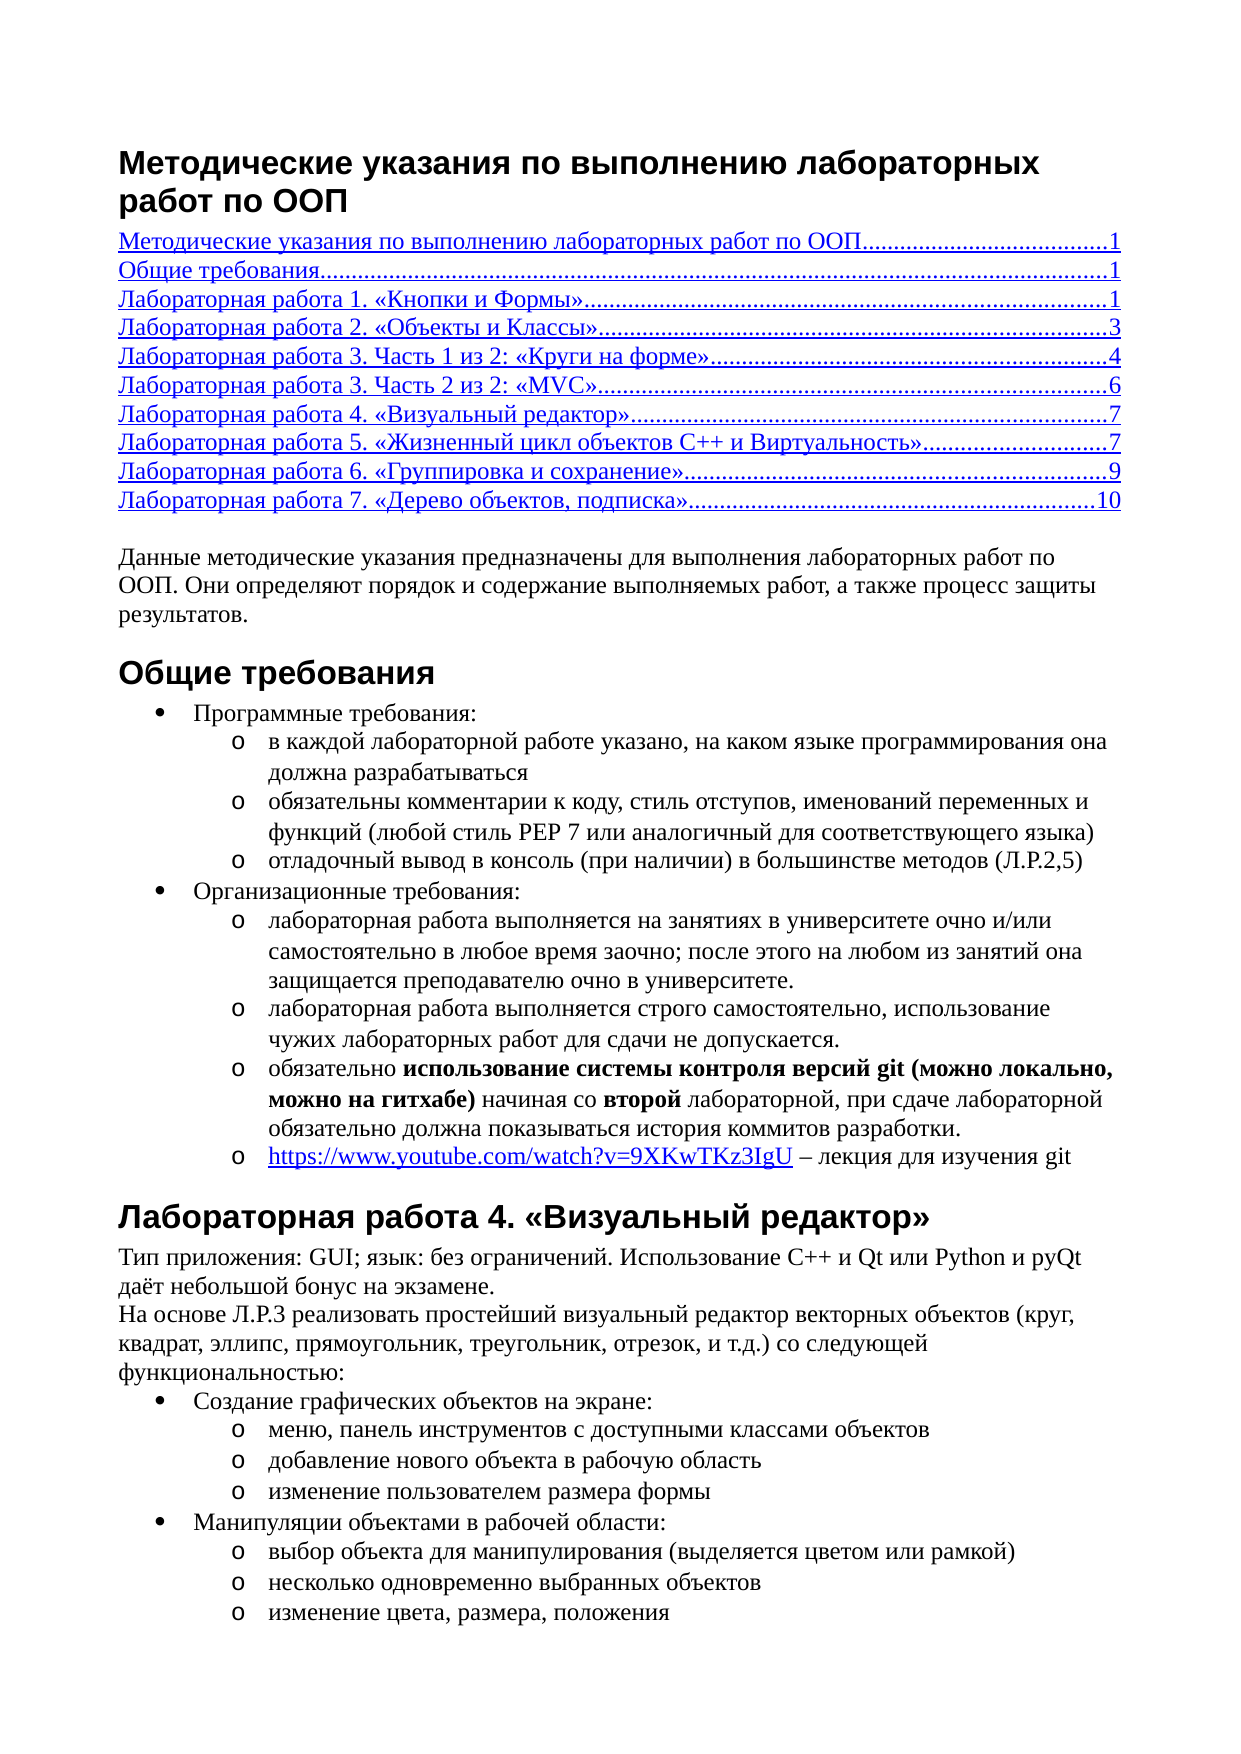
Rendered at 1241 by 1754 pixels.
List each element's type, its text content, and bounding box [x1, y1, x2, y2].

list в каждой лабораторной работе указано, на каком языке программирования она должна разрабатываться [231, 726, 1122, 786]
subtitle Общие требования [118, 653, 1122, 691]
text Данные методические указания предназначены для выполнения лабораторных работ по ООП. Они определяют порядок и содержание выполняемых работ, а также процесс защиты результатов. [118, 542, 1122, 628]
list обязательно использование системы контроля версий git (можно локально, можно на гитхабе) начиная со второй лабораторной, при сдаче лабораторной обязательно должна показываться история коммитов разработки. [231, 1053, 1122, 1141]
list обязательны комментарии к коду, стиль отступов, именований переменных и функций (любой стиль PEP 7 или аналогичный для соответствующего языка) [231, 786, 1122, 846]
list выбор объекта для манипулирования (выделяется цветом или рамкой) [231, 1536, 1122, 1567]
text Лабораторная работа 1. «Кнопки и Формы» 1 [118, 284, 1122, 312]
list меню, панель инструментов с доступными классами объектов [231, 1414, 1122, 1445]
list изменение цвета, размера, положения [231, 1597, 1122, 1628]
text Лабораторная работа 5. «Жизненный цикл объектов С++ и Виртуальность» 7 [118, 427, 1122, 456]
text Методические указания по выполнению лабораторных работ по ООП 1 [118, 226, 1122, 255]
list лабораторная работа выполняется на занятиях в университете очно и/или самостоятельно в любое время заочно; после этого на любом из занятий она защищается преподавателю очно в университете. [231, 905, 1122, 993]
list Создание графических объектов на экране: [156, 1386, 1122, 1414]
list Программные требования: [156, 698, 1122, 726]
text Лабораторная работа 7. «Дерево объектов, подписка» 10 [118, 485, 1122, 514]
text Лабораторная работа 4. «Визуальный редактор» 7 [118, 399, 1122, 427]
text Лабораторная работа 3. Часть 2 из 2: «MVC» 6 [118, 370, 1122, 399]
list отладочный вывод в консоль (при наличии) в большинстве методов (Л.Р.2,5) [231, 846, 1122, 876]
text Лабораторная работа 6. «Группировка и сохранение» 9 [118, 456, 1122, 485]
list лабораторная работа выполняется строго самостоятельно, использование чужих лабораторных работ для сдачи не допускается. [231, 993, 1122, 1053]
list https://www.youtube.com/watch?v=9XKwTKz3IgU – лекция для изучения git [231, 1141, 1122, 1172]
list Организационные требования: [156, 876, 1122, 905]
text Общие требования 1 [118, 255, 1122, 284]
list изменение пользователем размера формы [231, 1476, 1122, 1507]
subtitle Лабораторная работа 4. «Визуальный редактор» [118, 1197, 1122, 1236]
list добавление нового объекта в рабочую область [231, 1445, 1122, 1476]
text Тип приложения: GUI; язык: без ограничений. Использование C++ и Qt или Python и pyQt даёт небольшой бонус на экзамене. [118, 1242, 1122, 1299]
text На основе Л.Р.3 реализовать простейший визуальный редактор векторных объектов (круг, квадрат, эллипс, прямоугольник, треугольник, отрезок, и т.д.) со следующей функциональностью: [118, 1299, 1122, 1386]
text Лабораторная работа 2. «Объекты и Классы» 3 [118, 312, 1122, 341]
list несколько одновременно выбранных объектов [231, 1567, 1122, 1597]
text Лабораторная работа 3. Часть 1 из 2: «Круги на форме» 4 [118, 341, 1122, 370]
list Манипуляции объектами в рабочей области: [156, 1507, 1122, 1536]
subtitle Методические указания по выполнению лабораторных работ по ООП [118, 143, 1122, 220]
